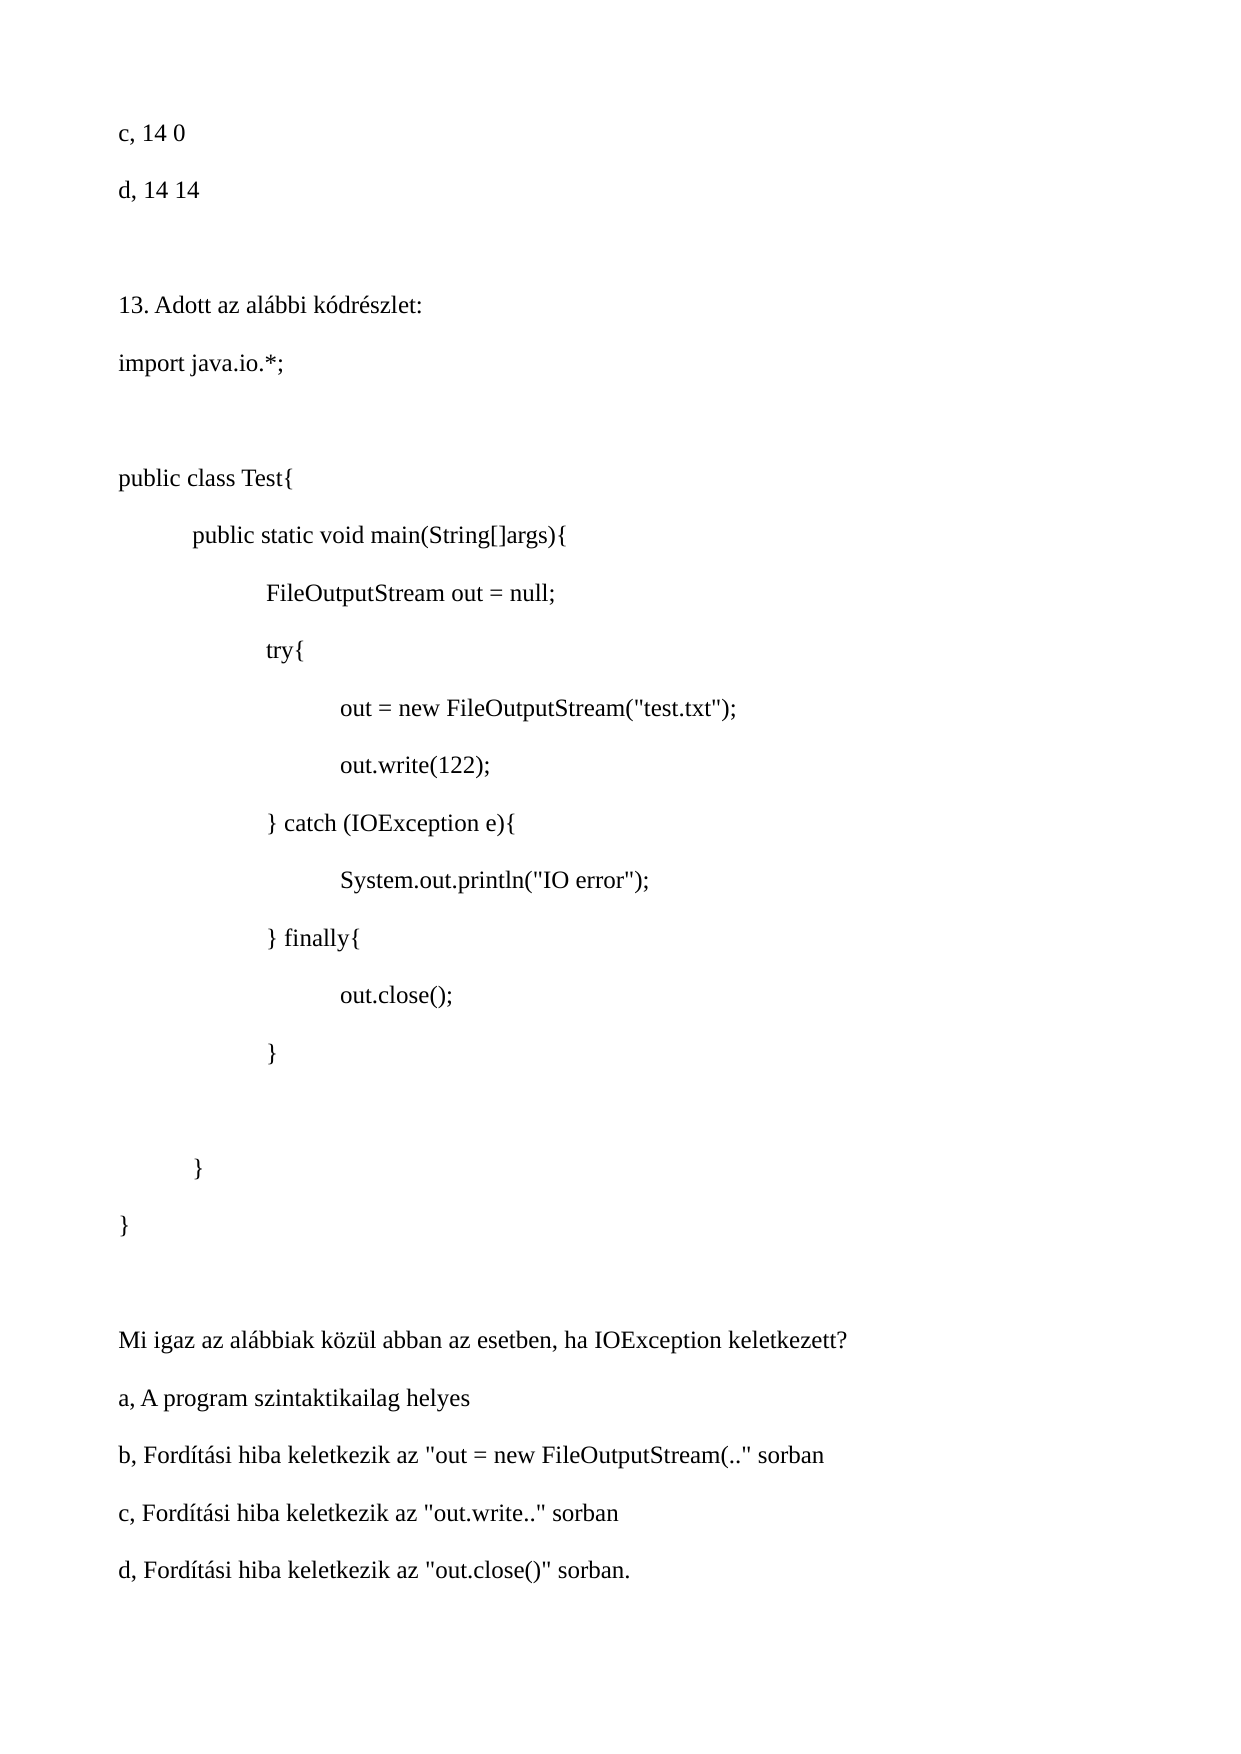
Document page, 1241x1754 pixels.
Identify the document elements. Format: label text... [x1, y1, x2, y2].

text c, 14 0 [118, 118, 1122, 147]
text out.write(122); [118, 751, 1122, 779]
text 13. Adott az alábbi kódrészlet: [118, 291, 1122, 319]
text b, Fordítási hiba keletkezik az "out = new FileOutputStream(.." sorban [118, 1441, 1122, 1469]
text out.close(); [118, 981, 1122, 1009]
text } [118, 1038, 1122, 1067]
text public static void main(String[]args){ [118, 521, 1122, 549]
text try{ [118, 636, 1122, 664]
text d, Fordítási hiba keletkezik az "out.close()" sorban. [118, 1556, 1122, 1584]
text } [118, 1211, 1122, 1239]
text import java.io.*; [118, 348, 1122, 377]
text } [118, 1153, 1122, 1182]
text public class Test{ [118, 463, 1122, 492]
text } catch (IOException e){ [118, 808, 1122, 837]
text Mi igaz az alábbiak közül abban az esetben, ha IOException keletkezett? [118, 1326, 1122, 1354]
text FileOutputStream out = null; [118, 578, 1122, 607]
text d, 14 14 [118, 176, 1122, 204]
text System.out.println("IO error"); [118, 866, 1122, 894]
text out = new FileOutputStream("test.txt"); [118, 693, 1122, 722]
text c, Fordítási hiba keletkezik az "out.write.." sorban [118, 1498, 1122, 1527]
text } finally{ [118, 923, 1122, 952]
text a, A program szintaktikailag helyes [118, 1383, 1122, 1412]
